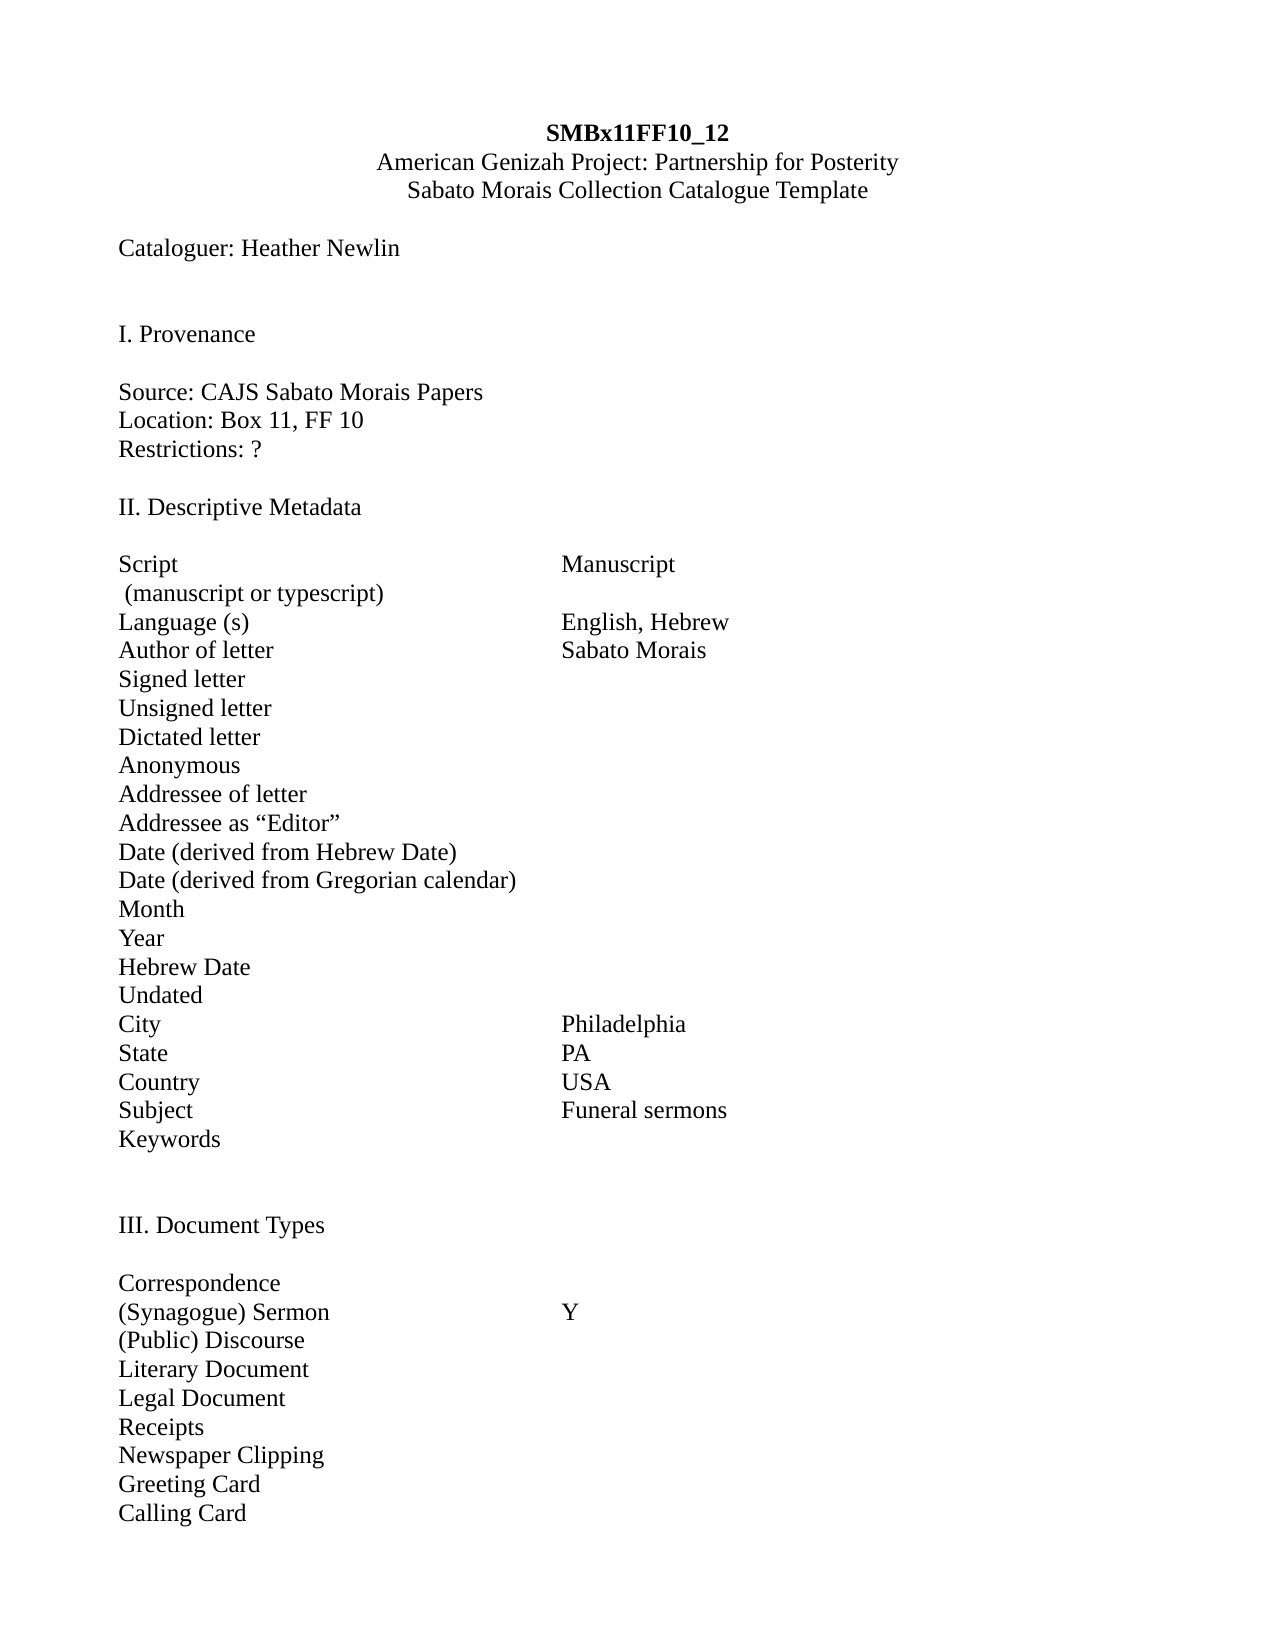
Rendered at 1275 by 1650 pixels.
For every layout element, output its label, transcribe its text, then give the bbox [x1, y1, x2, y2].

text Restrictions: ? [118, 434, 1157, 463]
text Addressee as “Editor” [118, 808, 1157, 837]
text I. Provenance [118, 319, 1157, 348]
text Subject Funeral sermons [118, 1096, 1157, 1124]
text (manuscript or typescript) [118, 578, 1157, 607]
text Undated [118, 981, 1157, 1009]
text Unsigned letter [118, 693, 1157, 722]
text Language (s) English, Hebrew [118, 607, 1157, 636]
text Hebrew Date [118, 952, 1157, 981]
text Country USA [118, 1067, 1157, 1096]
text Cataloguer: Heather Newlin [118, 233, 1157, 262]
text Correspondence [118, 1268, 1157, 1297]
text Newspaper Clipping [118, 1441, 1157, 1469]
text State PA [118, 1038, 1157, 1067]
text Anonymous [118, 751, 1157, 779]
text Addressee of letter [118, 779, 1157, 808]
text Greeting Card [118, 1469, 1157, 1498]
text (Public) Discourse [118, 1326, 1157, 1354]
text Location: Box 11, FF 10 [118, 406, 1157, 434]
text Dictated letter [118, 722, 1157, 751]
text Script Manuscript [118, 549, 1157, 578]
text Source: CAJS Sabato Morais Papers [118, 377, 1157, 406]
text III. Document Types [118, 1211, 1157, 1239]
text American Genizah Project: Partnership for Posterity [118, 147, 1157, 176]
text City Philadelphia [118, 1009, 1157, 1038]
text Author of letter Sabato Morais [118, 636, 1157, 664]
text Year [118, 923, 1157, 952]
text SMBx11FF10_12 [118, 118, 1157, 147]
text Keywords [118, 1124, 1157, 1153]
text Date (derived from Gregorian calendar) [118, 866, 1157, 894]
text Legal Document [118, 1383, 1157, 1412]
text Date (derived from Hebrew Date) [118, 837, 1157, 866]
text Receipts [118, 1412, 1157, 1441]
text II. Descriptive Metadata [118, 492, 1157, 521]
text (Synagogue) Sermon Y [118, 1297, 1157, 1326]
text Signed letter [118, 664, 1157, 693]
text Sabato Morais Collection Catalogue Template [118, 176, 1157, 204]
text Calling Card [118, 1498, 1157, 1527]
text Literary Document [118, 1354, 1157, 1383]
text Month [118, 894, 1157, 923]
